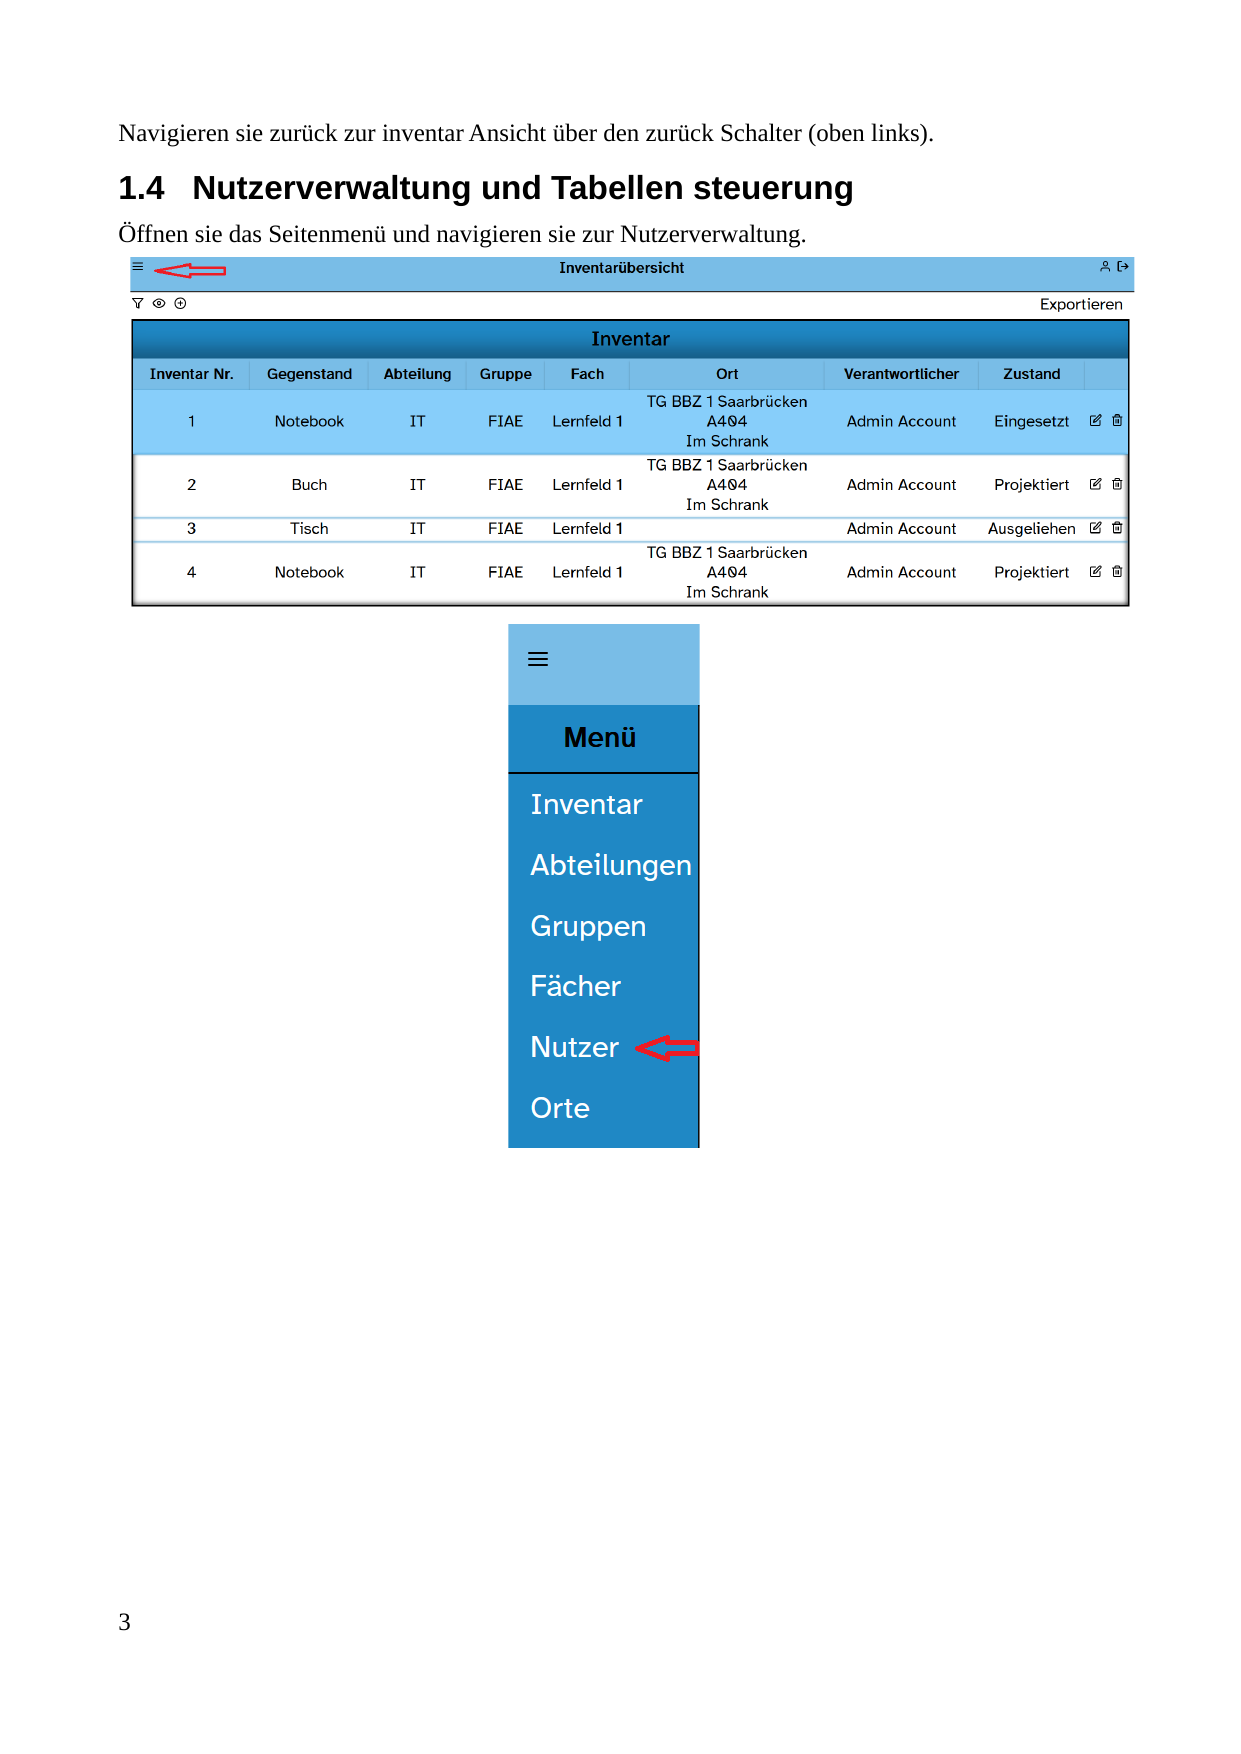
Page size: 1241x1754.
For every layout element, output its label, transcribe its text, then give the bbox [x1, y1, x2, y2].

picture [130, 257, 1135, 611]
subtitle Nutzerverwaltung und Tabellen steuerung [118, 168, 1122, 206]
text Öffnen sie das Seitenmenü und navigieren sie zur Nutzerverwaltung. [118, 219, 1122, 247]
picture [508, 624, 700, 1149]
text Navigieren sie zurück zur inventar Ansicht über den zurück Schalter (oben links). [118, 118, 1122, 147]
